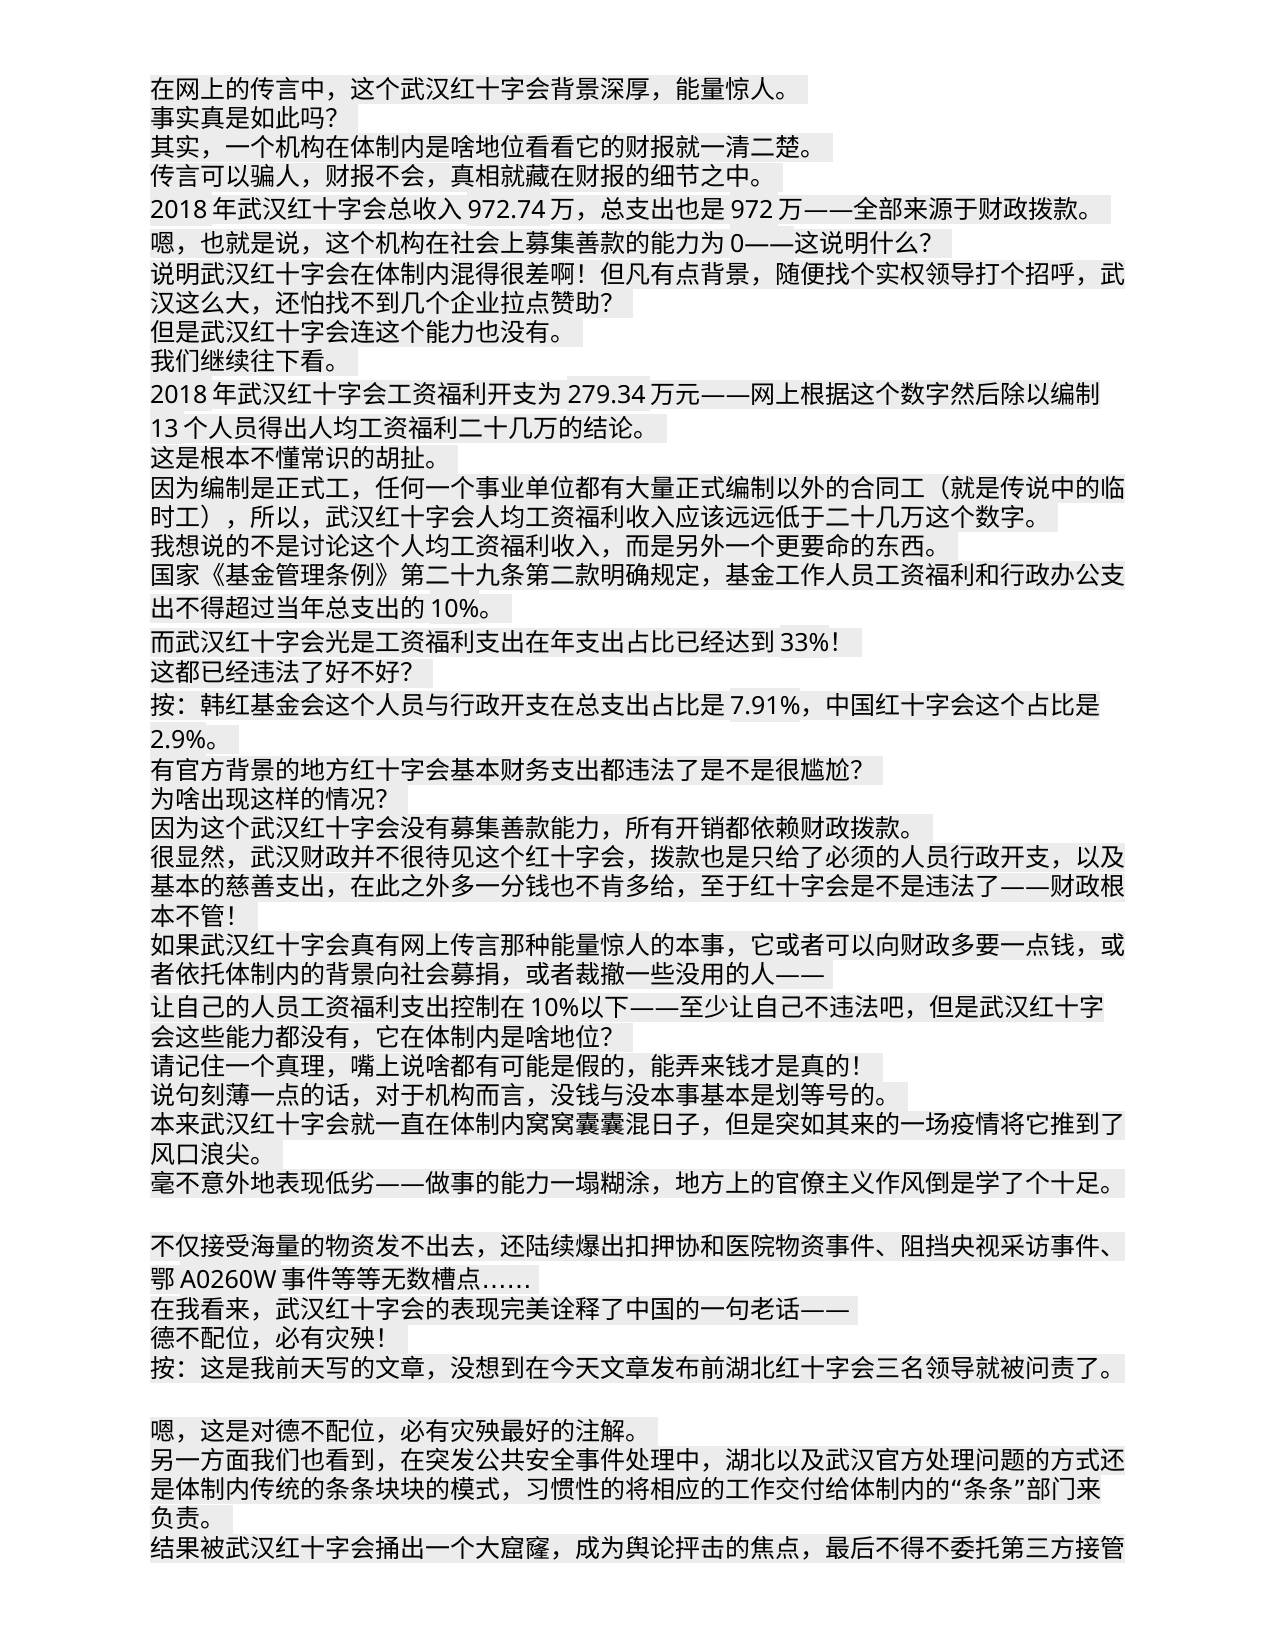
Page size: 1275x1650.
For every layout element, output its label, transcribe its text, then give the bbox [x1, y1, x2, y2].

text 以前引述过一篇文章，讲美国如何控制中国舆论，六年过去了，大陆舆论场的众生百态依然没多大变化，随着新一代所谓小粉红的成长，慢慢有点好转，可惜官面上的宣传部门还是烂泥扶不上墙。里面讲的东西到今天依然有效，有兴趣的话，本站搜索关键字“周小平”就能搜到。 大陆的舆论场，能够加精推送和删除消声的势力，主要有三股，美方（包括美国资本，cia等）中国资本和中国官方。 美方就不用说了,造谣抹黑,制造对立,恨不能把中国大卸八块. 大陆官方宣传部门僵化八股,没有战斗力,中央级如此,地方上的官办报纸网络媒体更是亲美大本营,特别是南方系报纸.胡锡进说过,他说在朋友圈一发文章,就嘲笑声一片.他的朋友圈大多数是媒体主编,可见认同他观点的少之又少,而他们又掌控了大部分媒体的审核权.屁股是歪的,审核出来的东西也会歪掉.我不是说胡锡进的观点有多么完美正确,至少他的屁股的正的. 中国资本虽然依靠政府的支持和保护,但是也渴望摆脱权力的束缚,所以很多时候利益不一致.资本天生就喜欢自由,自由的进出,自由的割韭菜,自由的洗钱,自由的逃税避税.掌握资本的资本家也更希望打造一个把强奸改判成不小心摔倒正好插入的”法治”社会.比如这次的红十会事件,各路反华势力和资本合力,利用民众的情绪排山倒海的攻击它,反华势力是为了打击政府的公信力,中方资本是想打击红会的合法性,以便扶正私人公益组织,逃税洗钱收韭菜的黑箱工具就有了,但是一介草民恨不得红会死就说不过去了,红会还可以监督,还可以改,就像小孩子,不懂事还可以教,杀了他干什么,杀了就没了,私人公益组织是别人家小孩,你管不了,想管律师伺候.(注:我不是要一棍子把资本打死,资本一体两面,可以推动社会进步科技发展,也可以作恶对民众敲骨吸髓.资本是工具,要看在谁的手里,比如在任正非手里就挺好) 有些人对小粉红嗤之以鼻,觉得无脑护短不识大体,甚至有人把她们描绘成某种生物.是,我也不喜欢少部分不讲原则一味护短的人,但是小粉红作为一个整体,他们三观正,内心是一颗滚烫的中国心.他们是新一代的年青人,没有老一代的包袱,没有自卑,没有怨恨,没有悲愤,没有软骨病.他们也许幼稚,也许无脑,但他们会成长,他们是祖国的未来. 小粉红是大陆舆论场的重要组成部分,算是政府的外围组织,没有新闻加精推送和删除消声的能力.宣传部门僵化,外围能力不够,反华势力和资本一旦发力,稍为正常的声音都难以生存,比如下面这篇文章https://mp.weixin.qq.com/s/gO8kanJIFI4_Chyo3jwttQ 作者:猫哥的视界 趟一趟武汉红十字这潭浑水 很多读者留言让我谈谈武汉红十字会的问题，我是很有点犹豫的。因为湖北、武汉红十字会的问题已经成为舆论的风暴！风暴的意思就是任何人如果不顺应这个舆论情绪都会被撕得渣都不剩。我看到一个不知名公众号骂红十字会的文章，短短一天之内基本数据就是“阅读”10万+，“在看”10万+，“赞赏”1万+。大家知道这组恐怖数据是什么概念吗？我自己写公众号大概写了180+篇原创文章，阅读10万+很多，在看10万+一篇没有！基本在看能达到2万+，阅读就能上100万+，这样100万+阅读，在看2万+的爆款文章能吸粉10万以上。 这就是公众情绪的风暴！ 按：2月2日我看到另一个不知名公号发表了一篇关于鄂A0260W的文章，再次获得双10万+！ 毫无疑问这个时候任何人试图给公众提供一点理性的声音是非常不理智的行为，那绝壁是要掉粉无数的—— 我在微博上转发一条红十字会辟谣的微博就蹭蹭掉粉，总共6万粉丝的微博一小时内掉了300多粉丝。 所以，我一直在犹豫是不是做这样费力不讨好的事情——话说骂骂红十字会多好啊，顺应大众的情绪，顺便捞一个双10万+的创新纪录。 但我还是决定给大家提供一点不同声音，虽然这样会掉粉无数，我也认了。 现在我就来趟一趟湖北红十字这潭浑水。 武汉封城之后，当地官方就宣布指定红十字会作为唯一接受社会捐赠物资与善款的机构。 为啥官方要这样做？ 2013年4月20日，四川雅安爆发7级地震。在一年之内全国一共有219家基金参与雅安地震募捐。 募捐善款第一名就是当时风头正盛的壹基金。全国一共捐款是16个亿，壹基金一家就拿走了4个亿，而四川红十字会却只募捐到3000万元善款，是壹基金的1/13。 为啥壹基金会如此成功？ 因为谣言，针对红十字会有意制造的各种谣言。 被判刑的“秦火火”就是制造谣言的著名推手，在雅安地震之后，曾经在2011年给红十字会造谣的“中华秦火火”摇身一变，成为“江南秦火火”，继续制造了大量红十字会的谣言。 这些谣言被几十个公知大V转发，形成巨大的影响力，把红十字会搞得声名狼藉，让壹基金成为最大的受益者。 那么，壹基金这个私立慈善基金会具体表现如何呢？ 国家法律对于慈善基金有个规定，就是募集的善款必须在第一年内使用不低于70%（详见《基金会管理条例》第二十九条：公募基金会每年用于公益事业支出，不得低于上一年总收入的70%）。 壹基金虽然成立之初不属于公募基金，但是它还是在自己的公司章程第52条中作了同样的规定：壹基金每年用于公益事业支出，不得低于上一年度总收入的70%。 但是，公司章程规定是一回事，实际怎么做则是另外一回事——2014年壹基金审计报告上列出这个基金在一年内仅向灾区拨付了4000万元，占募集善款总数的9%。 而当时灰头土脸的四川红十字会总共募集到善款只有3000多万元，在一年之内向灾区拨付善款超过80%。 从此，壹基金一直深陷财务与善款丑闻中。 武汉封城之后正处于舆论的风口浪尖，毫无疑问，当地官员不希望未来也爆出什么捐赠物资与善款的丑闻。 所以，就指定有官方背景的红十字会作为唯一接受社会捐赠物资与善款的机构。 这样的决策四平八稳，将社会所有的捐赠物资与善款都归口到红十字会一家来管理，显然更让当地官员放心。 但是怕什么就来什么，归口给红十字会固然让官方放心，但是却忽略了一个重要的问题—— 红十字会有这个管理善款与物资的能力吗？ 2 收发物资难不难？ 这个问题我是这样理解的：平时不难，现在很难——我甚至认为已经远远超出了红十字会能力的上限。 为什么？ 可能很多人觉得接受物资并且分发出去很容易。是的，看起来都很容易——容易是因为数量与规模不够大。 当数量、品类、规模超过一定规模之后，这个接受并且分发物资就叫“大型库存管理”，这玩意不是一般组织或者个人能玩下来的。 按：大家可以参考本次发布的第三条《这是一份详细的医疗物资捐赠流程图》。 物资合规确认、物资采集、物资调配分发、物流运输与通关就涉及无数道工作内容，不是普通人想的捐款邮寄那么简单！ 湖北、武汉红十字会这样的机构，作为一个清水衙门，其实就类似一个行政系统富余人员的养老场所，稍微有点事业心的人员，大概都不愿去这样的机构。 加上平时工作都比较清闲，所以这个机构人员编制不会高，湖北红十字会、武汉红十字会编制人员加起来也就是几十个人。 加上大部分人员年龄偏大，很多人可能连常见的办公软件都不太熟练，什么OA系统，智能化管理与这样的机构基本无缘。 本来这样的机构平时做做慈善，接受一点社会捐赠还问题不大，偏偏遇到武汉肺炎事件，红十字会面对的是突然涌来的海量的物资！ 现在湖北、武汉红十字会面临的已经不是一个简单的善款发放、少量物资管理与分发的问题，而是相当于要扮演一个战时后勤管理部门的角色。 这下麻烦就大了。 因为海量的物资接收与分发本身就是一个技术含量很高的活。 以武汉红十字会为例，它们要接收的物资品类多——包括口罩、护目镜、防护服、消毒液、各种医疗设备等等几十种品类，每一大品类还包括很多细分类别。 口罩就包括医用与家用的，这个医用于家用的还包括不同的生产日期，还有运输可能造成的破损与污染，中间还可能夹杂着其它的玩意（媒体报道民众捐赠的物资还有化妆棉混在口罩里）。 这些物资要筛选与分拣（光是分拣就工作量很大，大部分民众捐赠的物资都不符合医院要求），要分门别类登记造册入库。 我估计红十字会那票人很可能都不会熟练使用电脑系统，很多还是做手工帐，那不得做得累死。 然后是物资分发。 按道理，各个医院应该梳理好内部的物资需求，然后通过网络上传给红十字会进行调度分发。 但是红十字会没有供应链的运输能力（两级红十字会只有几台车），然后库存又是一堆手工帐，所以最后变成几十个医院派出人员去红十字会领物资。 这个领物资也要甄别——万一被人冒领了，物资流到社会上被人盗卖，红十字会又是一大坨污点。 所以，领物资也变得乱哄哄的，连原始的介绍信也用上了，大家可以想象效率有多低。 最后就是红十字会仓库里物资堆积如山，一线医院却频频物资告急。 这个锅红十字会不背也得背！说白了，红十字会这样的机构不具备大规模物资收集与分发的能力。 具备这种能力的企业全中国扳起指头也数不出几家，我估计可能只有阿里、京东以及专业做物流的大型企业等有这个能力。 这些能力都是企业真金白银砸出来的，绝对不是红十字会这样的机构能具备的。 虽然红十字会在第一时间征集了大量志愿者——我看媒体报道，光是武汉红十字会就有几十个志愿者在协助。 但是这种系统的库存管理绝不是堆人员数量可以解决的！ 按：读者有没有做这块工作的，留言来一波专业描述，我给你们上墙。 另外，我看见现在网上舆论对韩红基金会非常推崇，我查阅了一下截止到1月31日的数据，韩红基金会接受的善款约为1.5亿，当日发放的物资只有2000套防护服，200套心电监测设备。 这点物资分发的数量与当地红十字会面对的物资相比显然不是一个数量级的。 到了2月1日韩红基金会也关闭了接受善款的通道，因为数额太大的善款已经超过了这个机构的处理能力。 在网上的传言中，这个武汉红十字会背景深厚，能量惊人。 事实真是如此吗？ 其实，一个机构在体制内是啥地位看看它的财报就一清二楚。 传言可以骗人，财报不会，真相就藏在财报的细节之中。 2018年武汉红十字会总收入972.74万，总支出也是972万——全部来源于财政拨款。 嗯，也就是说，这个机构在社会上募集善款的能力为0——这说明什么？ 说明武汉红十字会在体制内混得很差啊！但凡有点背景，随便找个实权领导打个招呼，武汉这么大，还怕找不到几个企业拉点赞助？ 但是武汉红十字会连这个能力也没有。 我们继续往下看。 2018年武汉红十字会工资福利开支为279.34万元——网上根据这个数字然后除以编制13个人员得出人均工资福利二十几万的结论。 这是根本不懂常识的胡扯。 因为编制是正式工，任何一个事业单位都有大量正式编制以外的合同工（就是传说中的临时工），所以，武汉红十字会人均工资福利收入应该远远低于二十几万这个数字。 我想说的不是讨论这个人均工资福利收入，而是另外一个更要命的东西。 国家《基金管理条例》第二十九条第二款明确规定，基金工作人员工资福利和行政办公支出不得超过当年总支出的10%。 而武汉红十字会光是工资福利支出在年支出占比已经达到33%！ 这都已经违法了好不好？ 按：韩红基金会这个人员与行政开支在总支出占比是7.91%，中国红十字会这个占比是2.9%。 有官方背景的地方红十字会基本财务支出都违法了是不是很尴尬？ 为啥出现这样的情况？ 因为这个武汉红十字会没有募集善款能力，所有开销都依赖财政拨款。 很显然，武汉财政并不很待见这个红十字会，拨款也是只给了必须的人员行政开支，以及基本的慈善支出，在此之外多一分钱也不肯多给，至于红十字会是不是违法了——财政根本不管！ 如果武汉红十字会真有网上传言那种能量惊人的本事，它或者可以向财政多要一点钱，或者依托体制内的背景向社会募捐，或者裁撤一些没用的人—— 让自己的人员工资福利支出控制在10%以下——至少让自己不违法吧，但是武汉红十字会这些能力都没有，它在体制内是啥地位？ 请记住一个真理，嘴上说啥都有可能是假的，能弄来钱才是真的！ 说句刻薄一点的话，对于机构而言，没钱与没本事基本是划等号的。 本来武汉红十字会就一直在体制内窝窝囊囊混日子，但是突如其来的一场疫情将它推到了风口浪尖。 毫不意外地表现低劣——做事的能力一塌糊涂，地方上的官僚主义作风倒是学了个十足。 不仅接受海量的物资发不出去，还陆续爆出扣押协和医院物资事件、阻挡央视采访事件、鄂A0260W事件等等无数槽点…… 在我看来，武汉红十字会的表现完美诠释了中国的一句老话—— 德不配位，必有灾殃！ 按：这是我前天写的文章，没想到在今天文章发布前湖北红十字会三名领导就被问责了。 嗯，这是对德不配位，必有灾殃最好的注解。 另一方面我们也看到，在突发公共安全事件处理中，湖北以及武汉官方处理问题的方式还是体制内传统的条条块块的模式，习惯性的将相应的工作交付给体制内的“条条”部门来负责。 结果被武汉红十字会捅出一个大窟窿，成为舆论抨击的焦点，最后不得不委托第三方接管了红十字会的大部分职能。 从这个层面来看，湖北武汉红十字会暴露的一系列问题不是坏事，它其实给全国地方政府都敲响了警钟，要提高我们行政系统的治理能力应对未来的挑战，就必须提出新的思路。 4 红十字会的问题怎么解决？ 方案一，加强红十字会的建设，给红十字会投入更多的资源，让未来红十字会具备这种大规模物资调动分发的能力。 这个很难，而且性价比很低。 因为红十字会现在面临的问题不是社会的常态，红十字会相当于在准战争状态被推到一个后勤管理的角色，让这样的机构具备这样战时的后勤管理能力要投入多少资源？调动多少人力？ 而且社会终究会回归常态的，像这种肺炎疫情的状况未来十几年未必能撞上一次，所以，即使不顾一切把红十字会建设成为顺丰这样的机构，可能很长一段时间根本无用。 那前期大量的投资是不是就浪费了？ 所以解决红十字会的问题要站在更高的层面来思考。 十八大以后管理层提出要要推进国家治理体系与能力的现代化，去年就这个问题还专门发了一个重量级的文件。 来源：新华网 要全面提高我们政府的治理能力，有些体制内的管理模式就要做出重大改变。 管理体系的改革有两个方向，一个是做加法，一个是做减法。 一般组织机构的惯性是做加法，但是这个方向只能让系统效率越来越低，治理能力越来越差。 举一个例子。 几年前我去考察某个企业，这是一个以地产为主的企业集团公司，进入这个企业办公室第一眼就看到这个企业的组织架构，它包括以下一些公司： 房地产开发公司、建筑公司、监理公司、设计公司、装饰公司、建材公司。 当时我就哑然失笑。明摆着这个企业的思路就是要将整个房地产开发产业链所有环节的利润全吃掉。 这就是典型的做加法的思路，但是一定效率低下，因为所有的环节都自己来做，一定比社会平均水平更低。 我们政府机构过去也是如此，条条块块重重叠叠，遇到新问题就再搞一堆新的机构（大都以某某办公室的名义）。 结果机构越来越多，效率越来越低。 我觉得未来要提高政府的治理能力，大方向应该是做减法的思路。 遇到新的问题不是去增加机构设置或者加强机构建设，而是直接去购买社会服务。 比如现在一些大型城市环卫工作就逐渐按照购买社会服务的思路来解决，政府财政没有增加预算，效果比政府环卫部门自己干还好得多。 对于红十字会也是如此，特殊时期这种供应链管理就可以通过委托第三方机构来解决。 2月2日，国内规模最大的医药流通企业九州通接管了武汉红十字会库存管理工作。专业机构出手就是不凡，红十字会整得焦头烂额的库存等级与管理，九州通迅速梳理得清清楚楚。据九州通负责人介绍，紧急医疗物资，九州通2小时就能实现物资的入库和分发。 思路一变效果立马不一样，做减法的思路明显比做加法的办法要好。 那么，红十字会这样的机构是否就没有保留的必要了呢？ 不！ 一定要留着红十字会这样的机构！ 为什么？ 因为留着红十字会这样的机构占着慈善领域的坑有重大意义。 5 红十字会有啥用 现在红十字会处于舆论的风口浪尖，各种愤怒的声讨都是奔着红十字会去的。本来我开始觉得骂一骂红十字会也不错，有利于这个机构未来改进工作作风。 但是从2月1日下午开始网络的舆论变了味，对红十字会的批评变成各种带节奏的攻击——就是想把湖北与武汉红十字会干翻，进而把全国红十字会等公立慈善机构统统干掉。 那么，大家是否知道干掉红十字会有什么后果？ 嗯，大家猜一猜谁最痛恨红十字会这类的官方慈善机构——恨不得除之而后快？ 是普通老百姓吗？ 不是！ 普通人只是被利用的棋子。 干掉官方慈善机构对于普通老百姓半点好处也没有！ 是资本，准确的说最痛恨红十字会这类官方慈善机构的是私立资本！ 为什么？ 这就是我要蹚一蹚湖北红十字这谭浑水的重要原因。 给大家介绍一下在资本主义社会私立资本一个成熟的“慈善”套路。 首先我们来看一则去年的新闻： 这类新闻确实很博眼球，国外的富豪看上去好像都很高风亮节，个人去世，大部分遗产都捐献给慈善基金，儿孙们却得不到父辈的遗产。 那么，真相真是这样吗？ 事实的真相恰恰相反。 首先我们来看这则新闻里一些不引人注目的细节 看到没有，去世的酒店大亨希尔顿巴伦把自己的遗产是捐献给一家“公益”信托机构，最终受益者是希尔顿基金。 这是啥意思？ 这就是富豪深谋远虑的算计，是国外资本玩得熟溜的套路。 首先，把遗产“捐献”给“公益慈善”信托机构（基金）可以避税。像希尔顿这种几十亿美元的遗产如果直接传给子女，遗产税至少40%起！小一半遗产就没有了。 其次，国外特别是资本主义国家，私人成立一个公益慈善信托基金非常方便，理论上讲，资金进入这个公益信托机构后，这笔钱就属于社会而不是个人私有资产。 但是，这只是理论上！ 以美国为例，按照法律规定，公益基金或者慈善基金必须把不低于基金总额的5%用于公益与慈善事业—— 看到没有？只要用5%的基金总额去做公益与慈善就能满足慈善要求！剩下95%你可以投资任何项目！ 按：中国法律规定的是，私立的私募慈善基金每年公益支出不得低于上一年度总收入的8%。这个规定比国外高，但是也远远低于公募基金的标准。 另外多说一句，公募与私募的区别就是募集资金的方式，公募可以公开募集，门槛很低，私募只能私下募集，门款比较高，一般是100万起步。 网上很多人把私募基金理解为自己与朋友的钱，这是常识性的错误。私募基金虽然不能公开募集，但是募集的资金绝大部分都不是“自己与朋友的钱”。 那么，95%的基金投资收益归谁所有呢？富豪们还会成立一个家族基金，指定这个公益信托机构的绝大部分收益归家族基金所有。 比如我们这位希尔顿同学就是如此。 这就是境外富豪们死后玩的把遗产捐献给“慈善”基金的套路！ 遗产捐献给“公益”机构，首先就可以逃一大笔遗产税，然后层层设套，这些“公益”机构的投资收益绝大部分还是子孙享用（富豪们成立的“公益”信托基金，实际运营者多半是自己的亲戚）。 最妙的是，子孙只能享用这笔遗产的投资收益，而无法直接动用遗产，这可以防止子孙接受大笔遗产后大肆挥霍，迅速败光家产。 在完全掌握基金运营管理权的情况下，真要把基金的钱变成个人的私产其实也不难。 美国希拉里基金就有一次经典操作——对！就是那个总是站在道德制高点频频指责中国“人权”的克林顿希拉里成立的基金。 希拉里的女婿搞了一个公司，公司做了一堆谁也看不懂的项目。 看不懂也没关系，关键是可以估值10亿美元。然后还真有人买单，先是A公司拿了10亿美元收购了这家公司，不久，B公司再花10亿美元从A公司手里买下这个公司。 再过了一段时间，希拉里基金用10亿美元从B公司手里接下这笔资产。你看看，转了一大圈，基金的钱就进入了私人的口袋。 以上都是国外富豪们玩熟的的套路，偏偏有一帮脑残媒体还在为富豪们逃税、洗钱行为歌功颂德。 比如，香港大富豪许世勋去世也是这样的套路，把470亿遗产捐献给“公益”信托机构，信托机构的最终受益人还是许氏家族基金，但是媒体报道还是这样的标题： 我记得当时还有记者幸灾乐祸写道，大美人李嘉欣拼了老命嫁入豪门，最后一毛钱都没捞到—— 我看了这些报道就觉得好笑。这些大资本的套路又岂是这些每月拿几千元的小记者能看懂的了？ 但是，这些最大程度保护家族财富，规避政府税收的套路在社会主义中国是玩不了的。 前些年，某名人据说要在大陆搞一个慈善基金，后来发现大陆对这块卡得特别死。 然后就通过媒体吐槽，诟病我们政府通过官办慈善机构垄断慈善运营，导致一大批富豪无法开展“慈善”事业。 现在大家明白为啥政府要严控民间自办慈善基金的原因了吗？ 现在大家明白为什么在中国一定要留着红十字会这样的机构占着慈善领域的坑的吗？ 这是要堵住一个绝大的逃税、洗钱的黑洞！ 慈善那点善款不过是毛毛雨，洗钱逃税才是大蛋糕！ 官办慈善问题再多，槽点再多也比民办慈善好！ 至少官办慈善机构不会去帮助私人资本逃税、洗钱！ 至少大众觉得“烂到根子”的官方慈善机构包括红十字会一直在严格执行国家法律规定的“每年公益支出要超过上一年总收入的70%”。 而全国私立慈善基金绝大多数都是私募基金！它们只需要满足公益支出高于上一年度总收入的8%就不违法！包括最近风头正盛的韩红慈善基金会！ 所以黑公立慈善机构，吹捧私立慈善机构就如同说60公斤的拳击运动员能打赢120公斤拳击运动员那么荒谬！ 它们基本标准就不是一个数量级好不好？ 按：根据韩红慈善基金官网公布的审计报告，2017年该基金会收入大致是2324万，2018年该基金慈善公益支出1438万，公益支出占上一年总收入的61.8%。 嗯，韩红基金是2019年拿到的公募牌照，在此之前能达到61.8%已经算是私募慈善基金中出类拔萃的了。 根据中国红十字会官网的审计报告，2017年中国红十字会收入是6694万，2018年公益支出是4732万，公益支出占上一年总收入的70.7%。客观的评价，韩红慈善基金在私立慈善基金中已经算是做得拔尖的，很多大名鼎鼎的私立慈善基金更加不堪，这里就懒得点名了。 嘴上说漂亮话容易，真金白银拿出来才是硬道理！ 红十字会这样的官办慈善机构确实槽点很多，包括武汉与湖北红十字会在这次疫情中暴露出的官僚主义作风、效率低下等等各种各样的问题。 但是，我还是那句话，官办慈善机构问题再多，也要比私立慈善机构靠谱得多！ 请记住，有些领域一定要国营、官方机构垄断才是对老百姓最大的负责！ 包括水电气通讯等等基础民生产业，包括慈善这个风口浪尖的领域。 这就是我的观点。 写这篇文章就是希望我的读者与粉丝在舆论情绪的狂欢中能听一点理智的声音。 即使这样的声音会掉粉无数，我也认了。 我觉得坚持理性绝不盲从，并且坚持给我的读者输出有价值的内容才能对得起大家的订阅，才是这个号未来长久的生存之道。 [150, 75, 1125, 1563]
